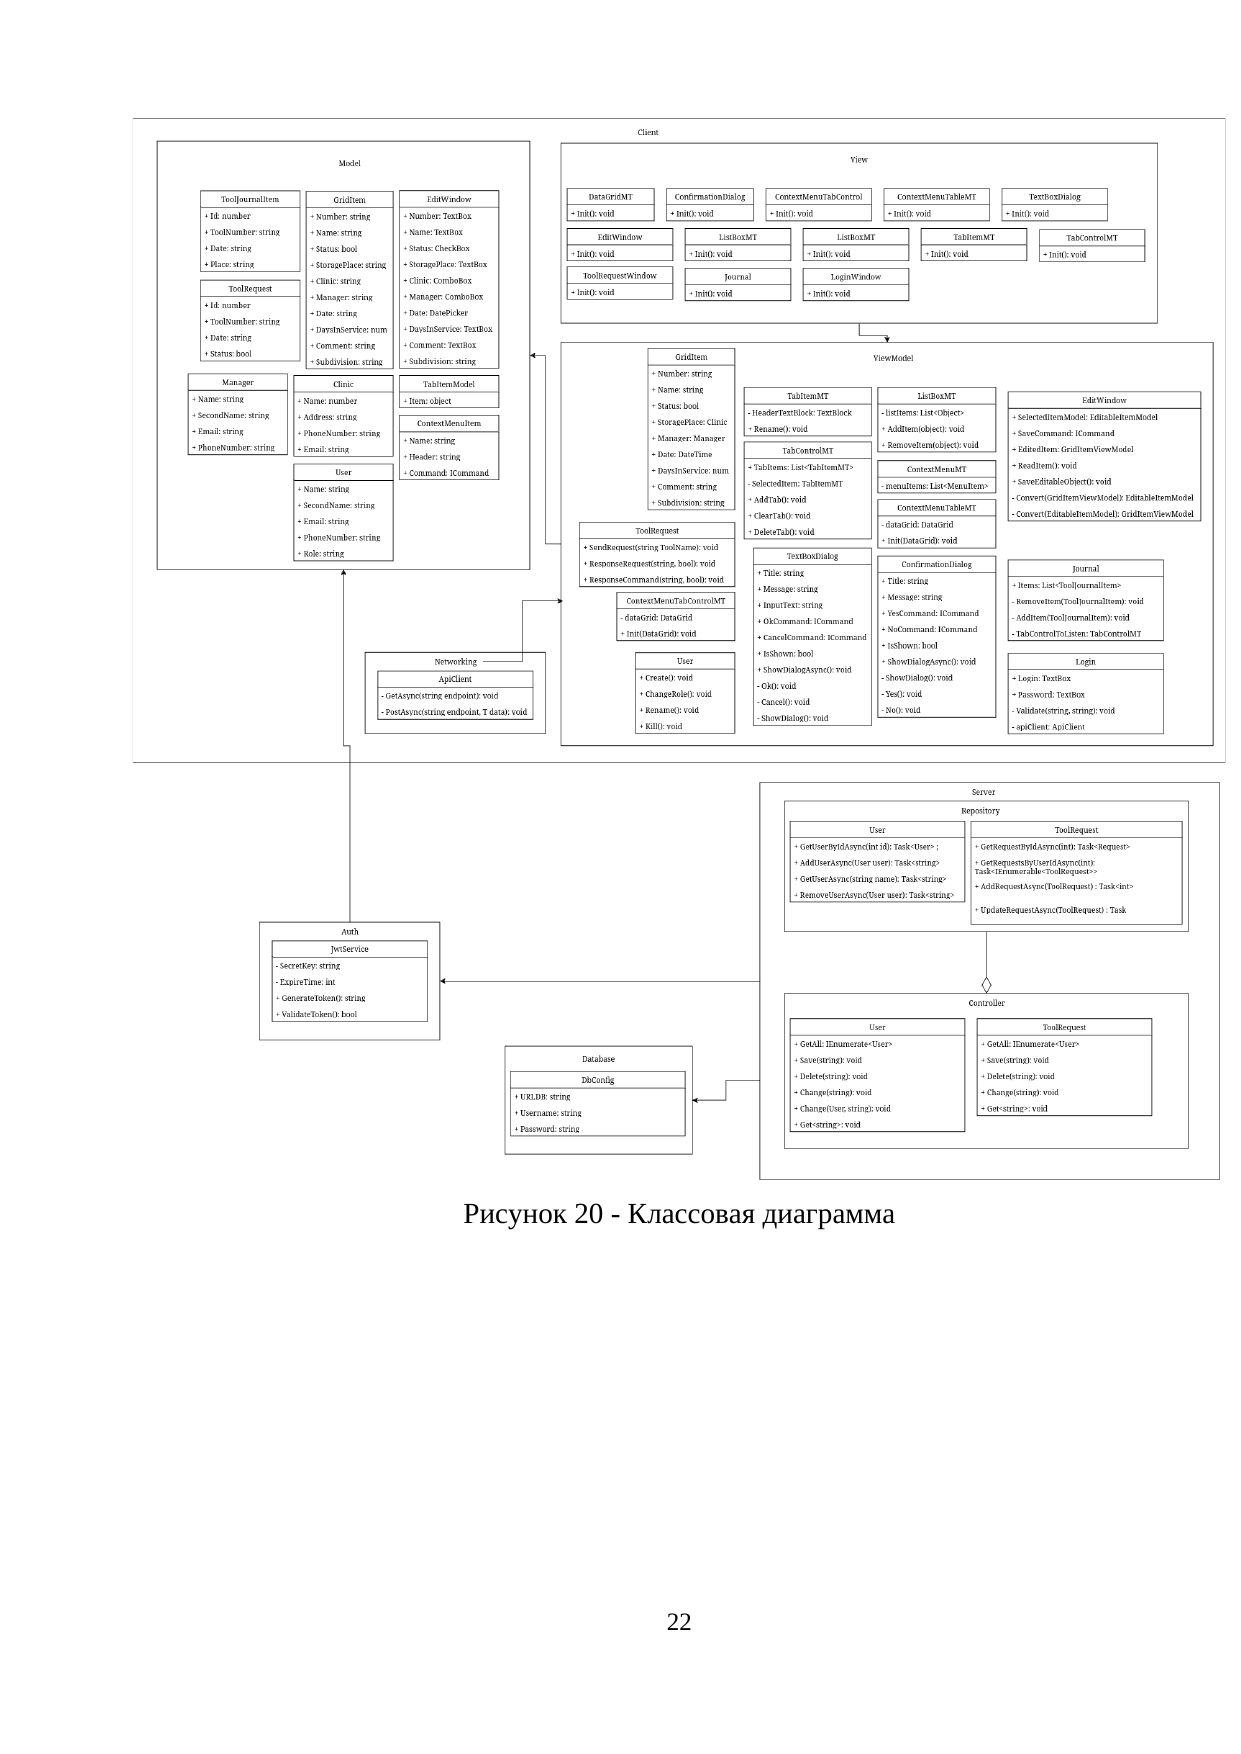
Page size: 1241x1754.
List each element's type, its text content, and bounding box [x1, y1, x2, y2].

text Рисунок 20 - Классовая диаграмма [207, 1180, 1152, 1230]
picture [132, 118, 1226, 1180]
